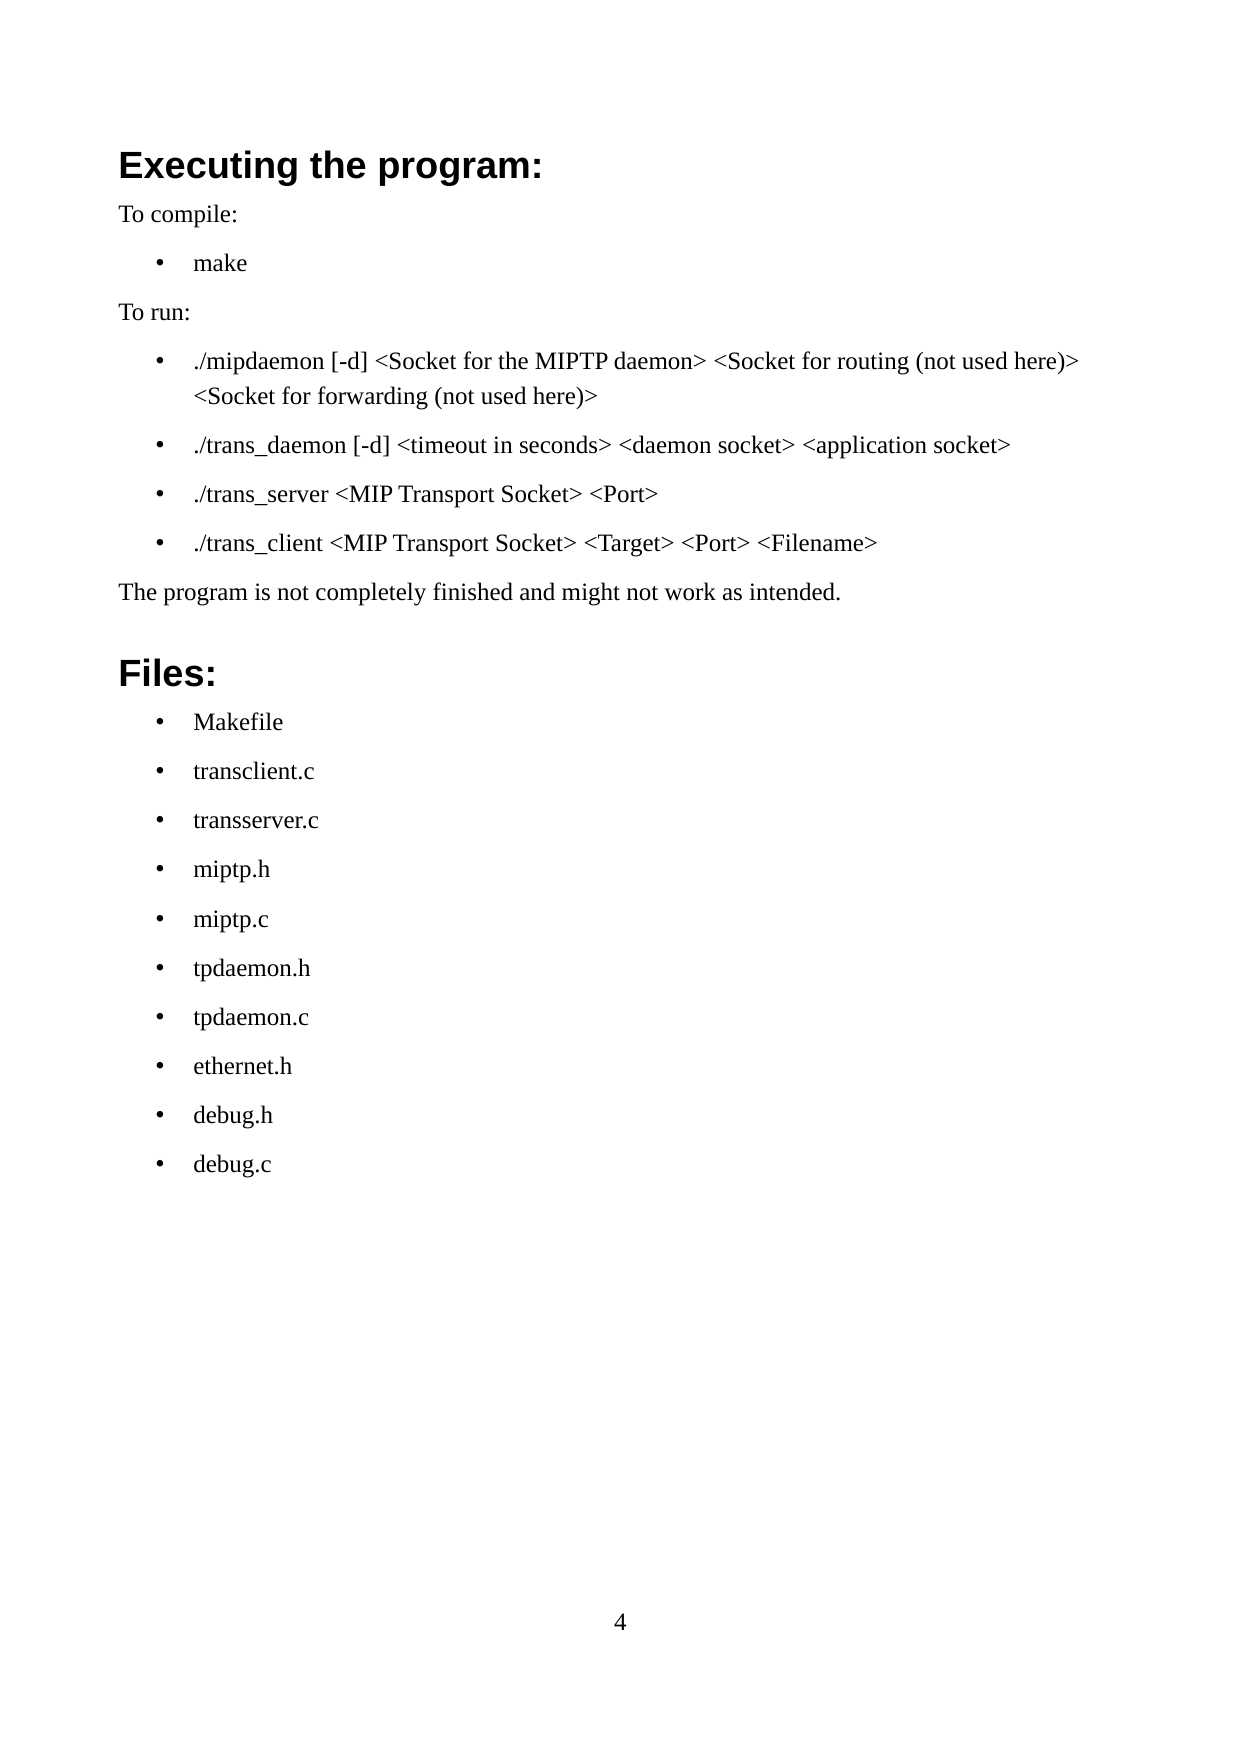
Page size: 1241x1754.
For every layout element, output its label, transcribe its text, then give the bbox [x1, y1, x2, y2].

list tpdaemon.c [156, 1002, 1122, 1031]
list ./trans_daemon [-d] <timeout in seconds> <daemon socket> <application socket> [156, 430, 1122, 459]
list miptp.h [156, 854, 1122, 883]
subtitle Executing the program: [118, 143, 1122, 187]
list ./trans_client <MIP Transport Socket> <Target> <Port> <Filename> [156, 528, 1122, 557]
list debug.c [156, 1149, 1122, 1178]
list tpdaemon.h [156, 953, 1122, 981]
list transserver.c [156, 806, 1122, 834]
list ethernet.h [156, 1051, 1122, 1079]
text The program is not completely finished and might not work as intended. [118, 577, 1122, 606]
list Makefile [156, 707, 1122, 736]
list miptp.c [156, 904, 1122, 932]
list ./mipdaemon [-d] <Socket for the MIPTP daemon> <Socket for routing (not used here)> <Socket for forwarding (not used here)> [156, 346, 1122, 410]
list ./trans_server <MIP Transport Socket> <Port> [156, 479, 1122, 508]
list make [156, 248, 1122, 277]
text To run: [118, 297, 1122, 326]
list transclient.c [156, 756, 1122, 785]
list debug.h [156, 1100, 1122, 1129]
subtitle Files: [118, 651, 1122, 695]
text To compile: [118, 199, 1122, 228]
